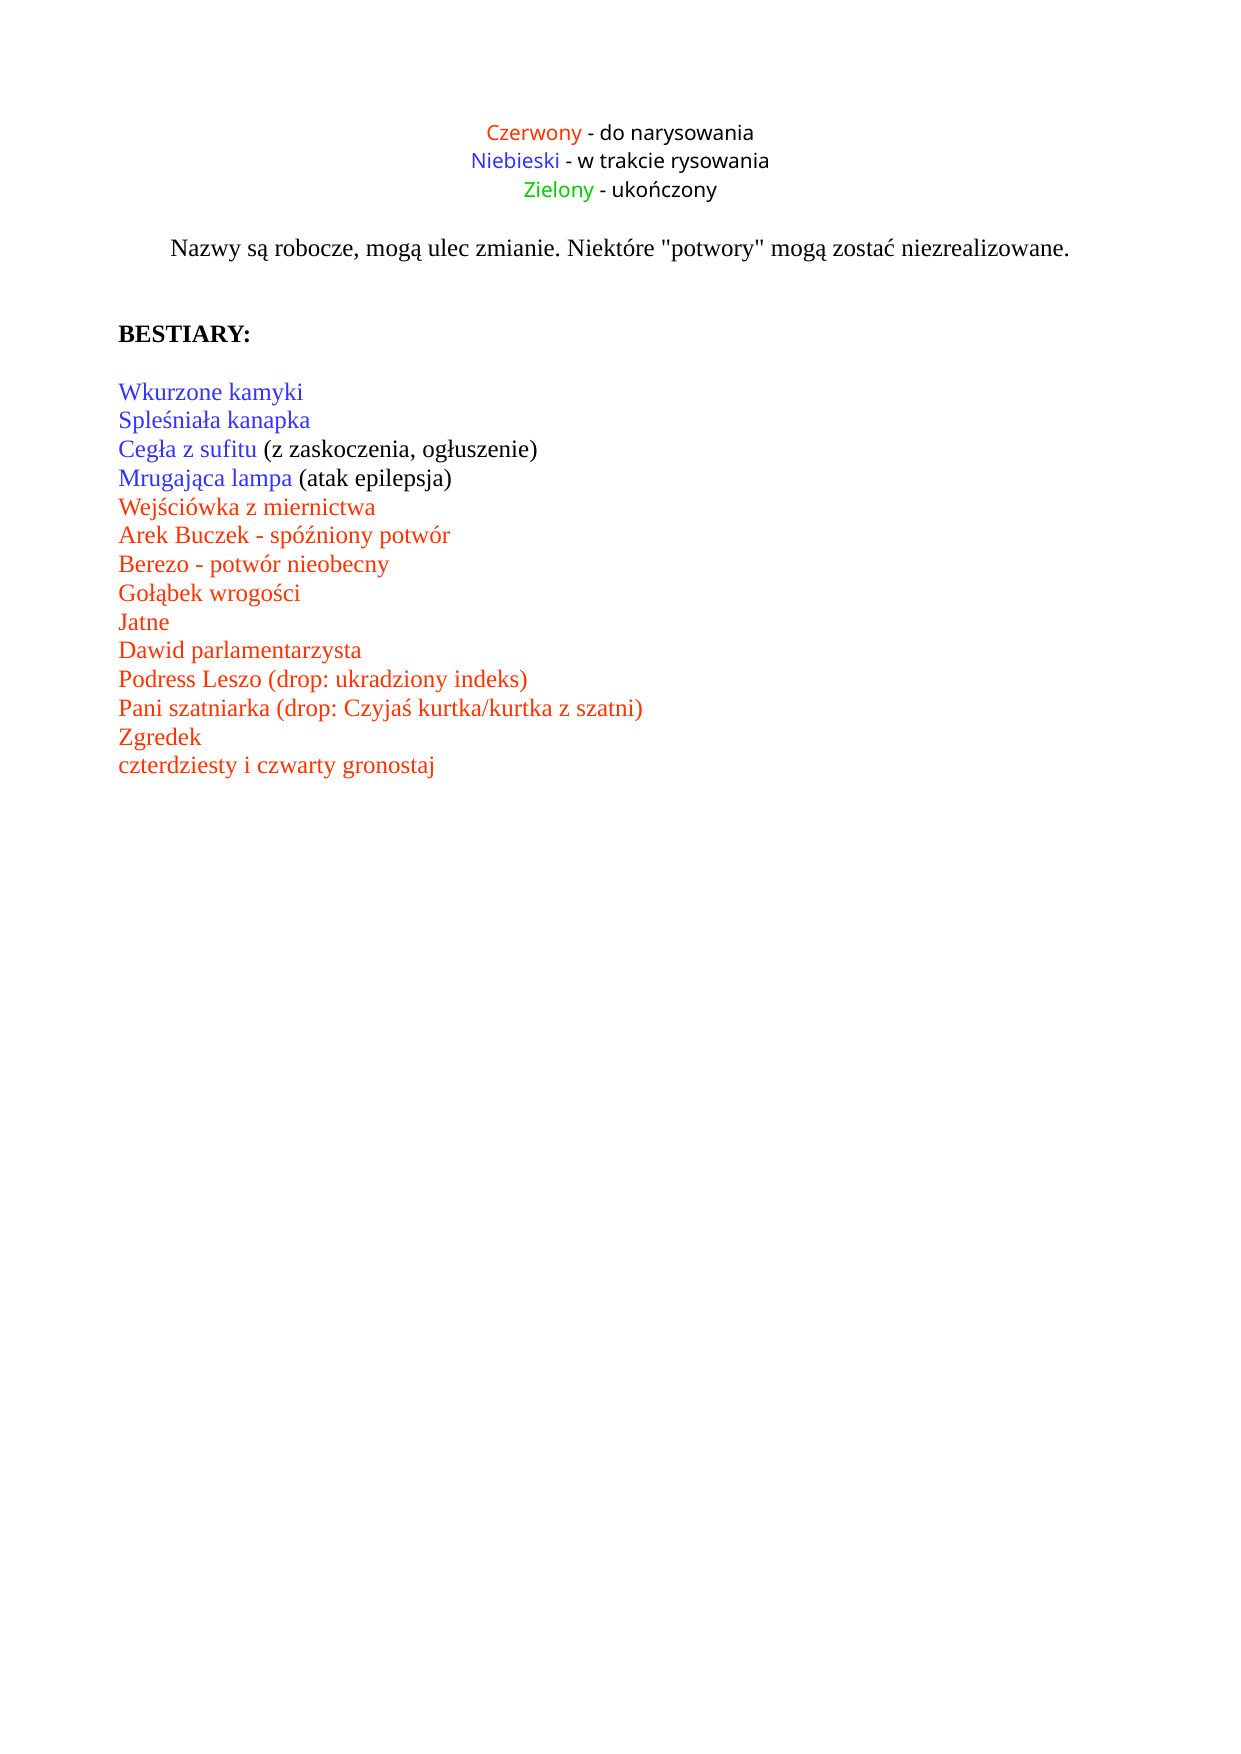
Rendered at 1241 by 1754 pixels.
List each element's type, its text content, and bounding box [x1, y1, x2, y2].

text Dawid parlamentarzysta [118, 635, 1122, 664]
text czterdziesty i czwarty gronostaj [118, 750, 1122, 779]
text Berezo - potwór nieobecny [118, 549, 1122, 578]
text Podress Leszo (drop: ukradziony indeks) [118, 664, 1122, 693]
text Zgredek [118, 722, 1122, 750]
text Cegła z sufitu (z zaskoczenia, ogłuszenie) [118, 434, 1122, 463]
text Nazwy są robocze, mogą ulec zmianie. Niektóre "potwory" mogą zostać niezrealizowane. [118, 233, 1122, 262]
text BESTIARY: [118, 319, 1122, 348]
text Gołąbek wrogości [118, 578, 1122, 607]
text Jatne [118, 607, 1122, 635]
text Wkurzone kamyki [118, 377, 1122, 405]
text Pani szatniarka (drop: Czyjaś kurtka/kurtka z szatni) [118, 693, 1122, 722]
text Spleśniała kanapka [118, 405, 1122, 434]
text Wejściówka z miernictwa [118, 492, 1122, 520]
text Mrugająca lampa (atak epilepsja) [118, 463, 1122, 492]
text Arek Buczek - spóźniony potwór [118, 520, 1122, 549]
